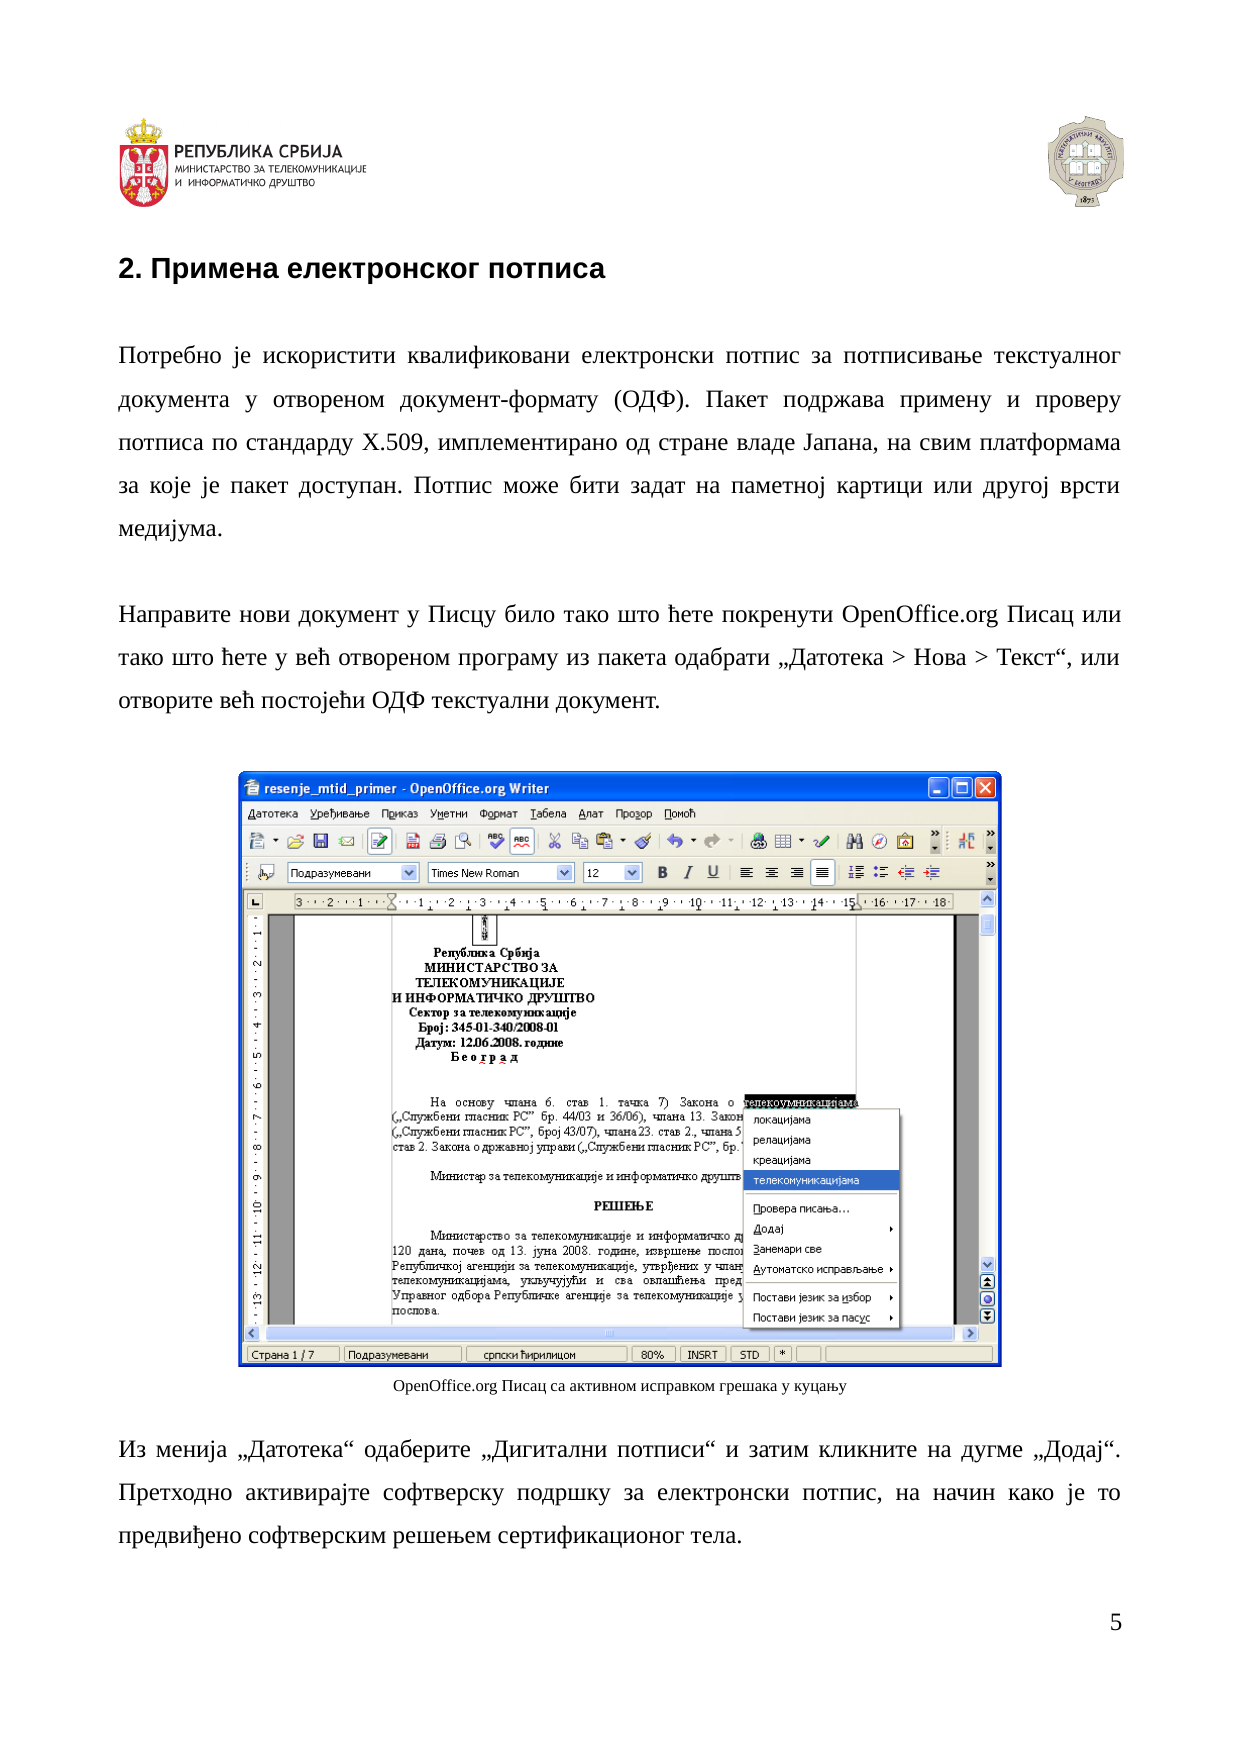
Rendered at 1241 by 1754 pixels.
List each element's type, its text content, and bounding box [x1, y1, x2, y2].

text Из менија „Датотека“ одаберите „Дигитални потписи“ и затим кликните на дугме „Додај“. Претходно активирајте софтверску подршку за електронски потпис, на начин како је то предвиђено софтверским решењем сертификационог тела. [118, 1434, 1122, 1549]
subtitle 2. Примена електронског потписа [118, 251, 1122, 285]
picture [119, 118, 367, 207]
text Потребно је искористити квалификовани електронски потпис за потписивање текстуалног документа у отвореном документ-формату (ОДФ). Пакет подржава примену и проверу потписа по стандарду X.509, имплементирано од стране владе Јапана, на свим платформама за које је пакет доступан. Потпис може бити задат на паметној картици или другој врсти медијума. [118, 341, 1122, 542]
picture [238, 771, 1002, 1367]
picture [1047, 116, 1124, 207]
text OpenOffice.org Писац са активном исправком грешака у куцању [118, 772, 1122, 1395]
text Направите нови документ у Писцу било тако што ћете покренути OpenOffice.org Писац или тако што ћете у већ отвореном програму из пакета одабрати „Датотека > Нова > Текст“, или отворите већ постојећи ОДФ текстуални документ. [118, 599, 1122, 714]
